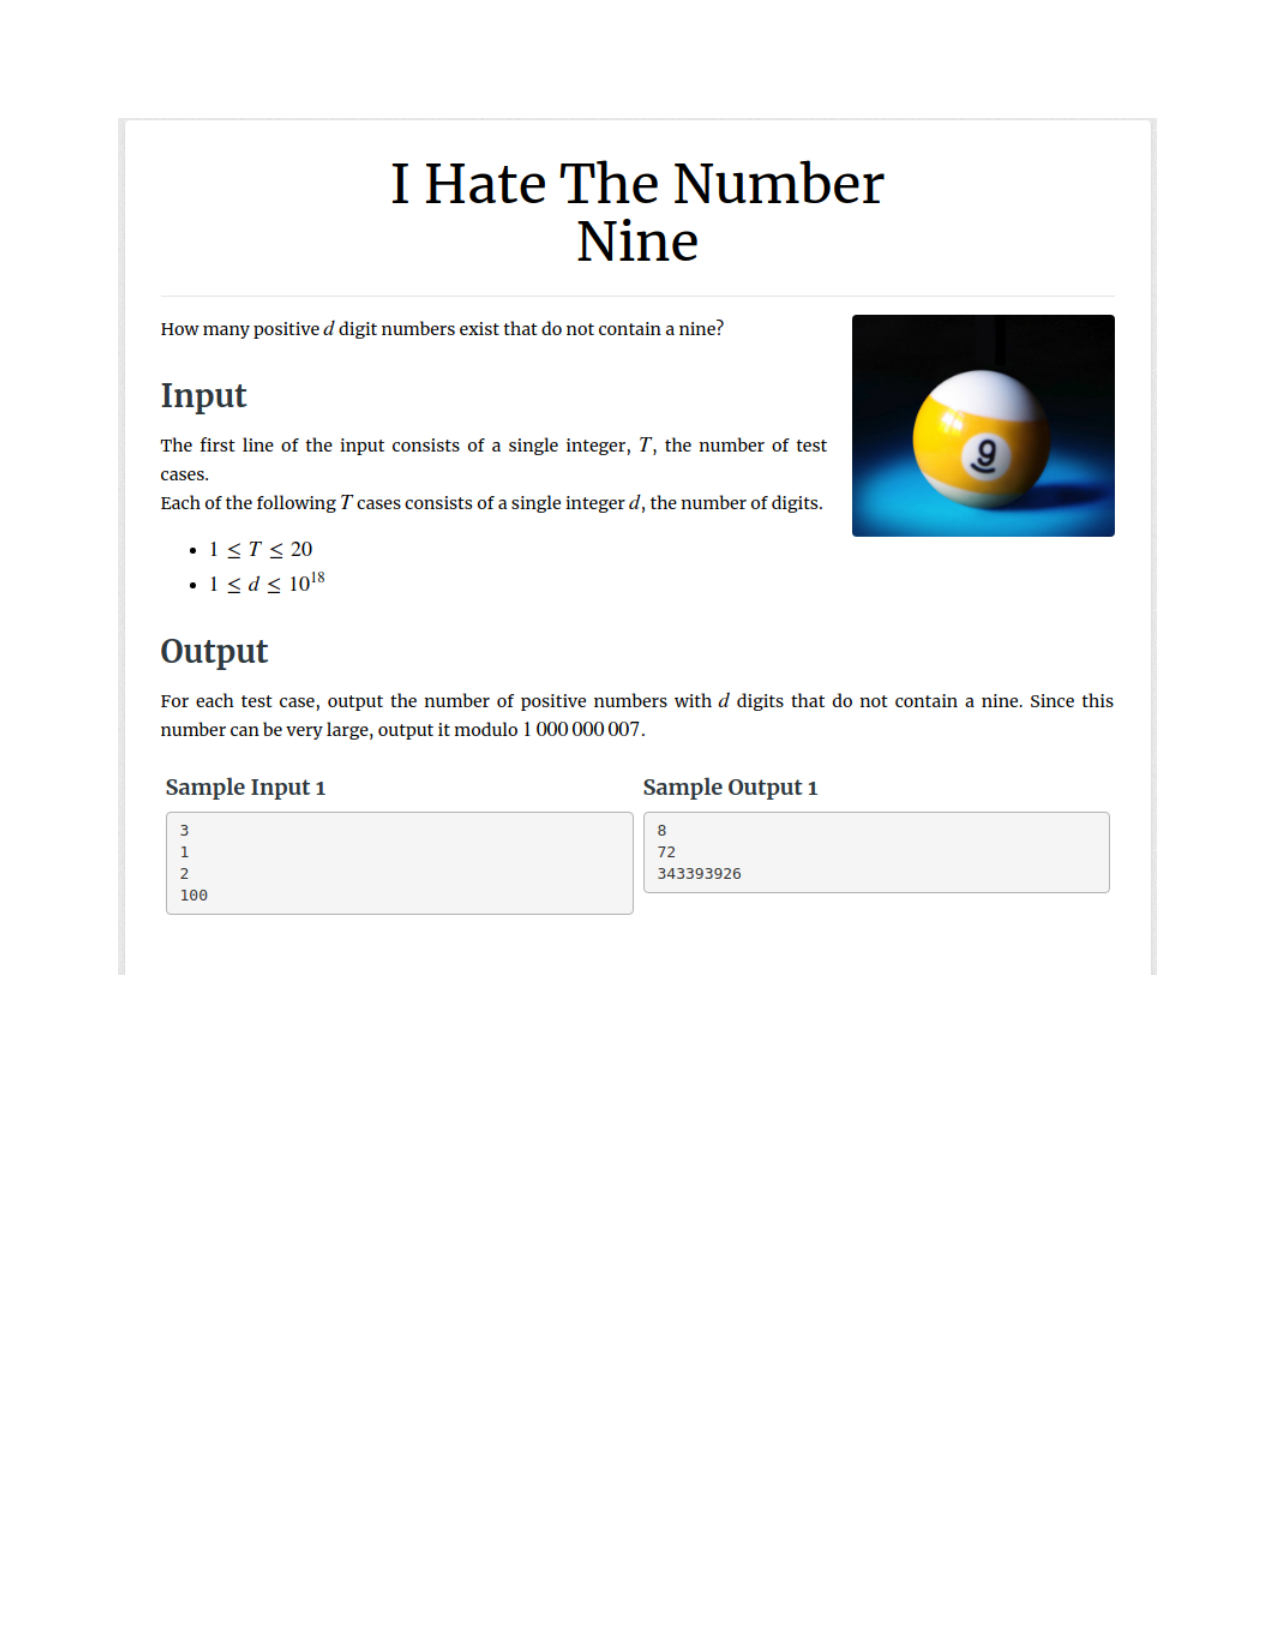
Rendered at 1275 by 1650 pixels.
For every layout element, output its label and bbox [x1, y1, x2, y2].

picture [118, 118, 1157, 975]
